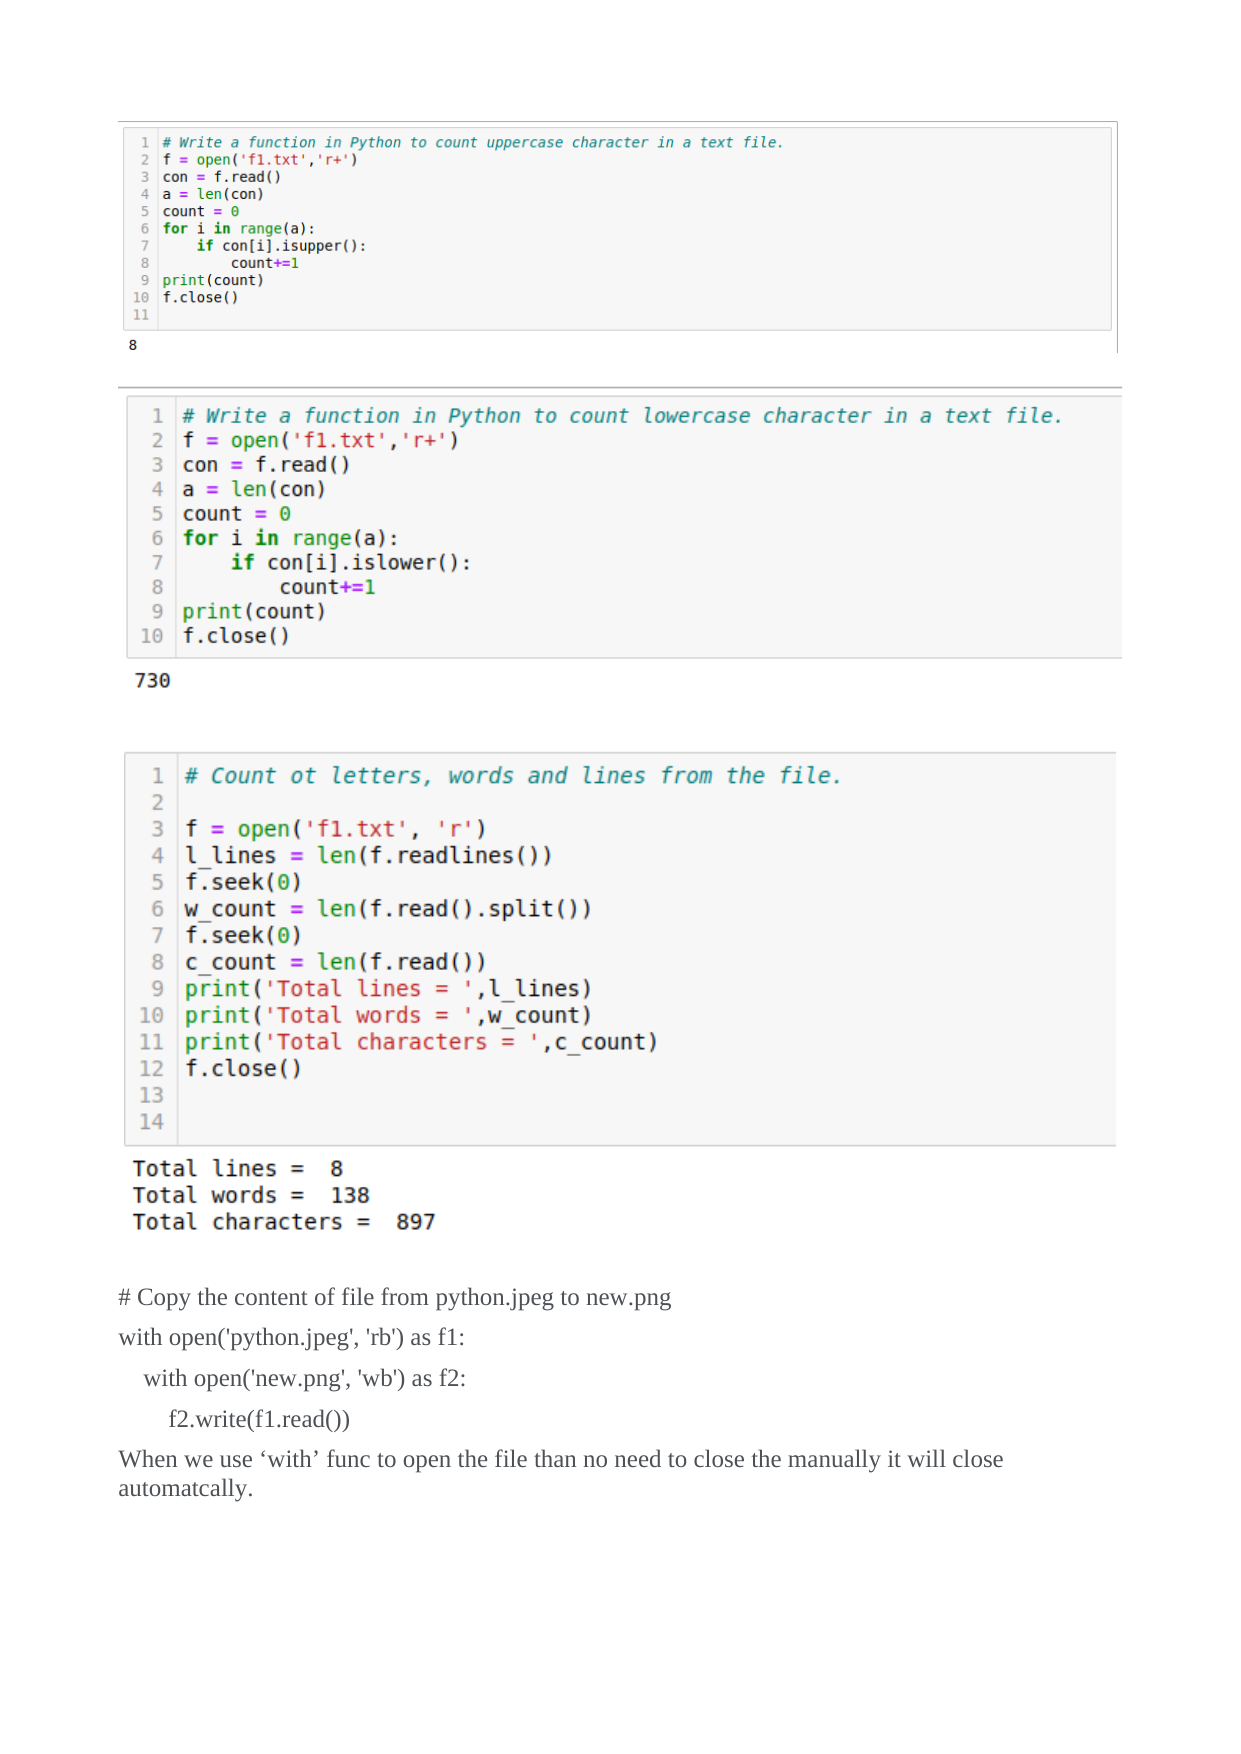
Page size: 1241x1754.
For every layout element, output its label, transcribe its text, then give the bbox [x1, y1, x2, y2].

picture [124, 746, 1117, 1247]
text When we use ‘with’ func to open the file than no need to close the manually it will close automatcally. [118, 1444, 1122, 1502]
text f2.write(f1.read()) [118, 1404, 1122, 1432]
text with open('new.png', 'wb') as f2: [118, 1363, 1122, 1392]
text with open('python.jpeg', 'rb') as f1: [118, 1322, 1122, 1351]
picture [118, 377, 1123, 692]
text # Copy the content of file from python.jpeg to new.png [118, 1282, 1122, 1311]
picture [118, 118, 1123, 353]
